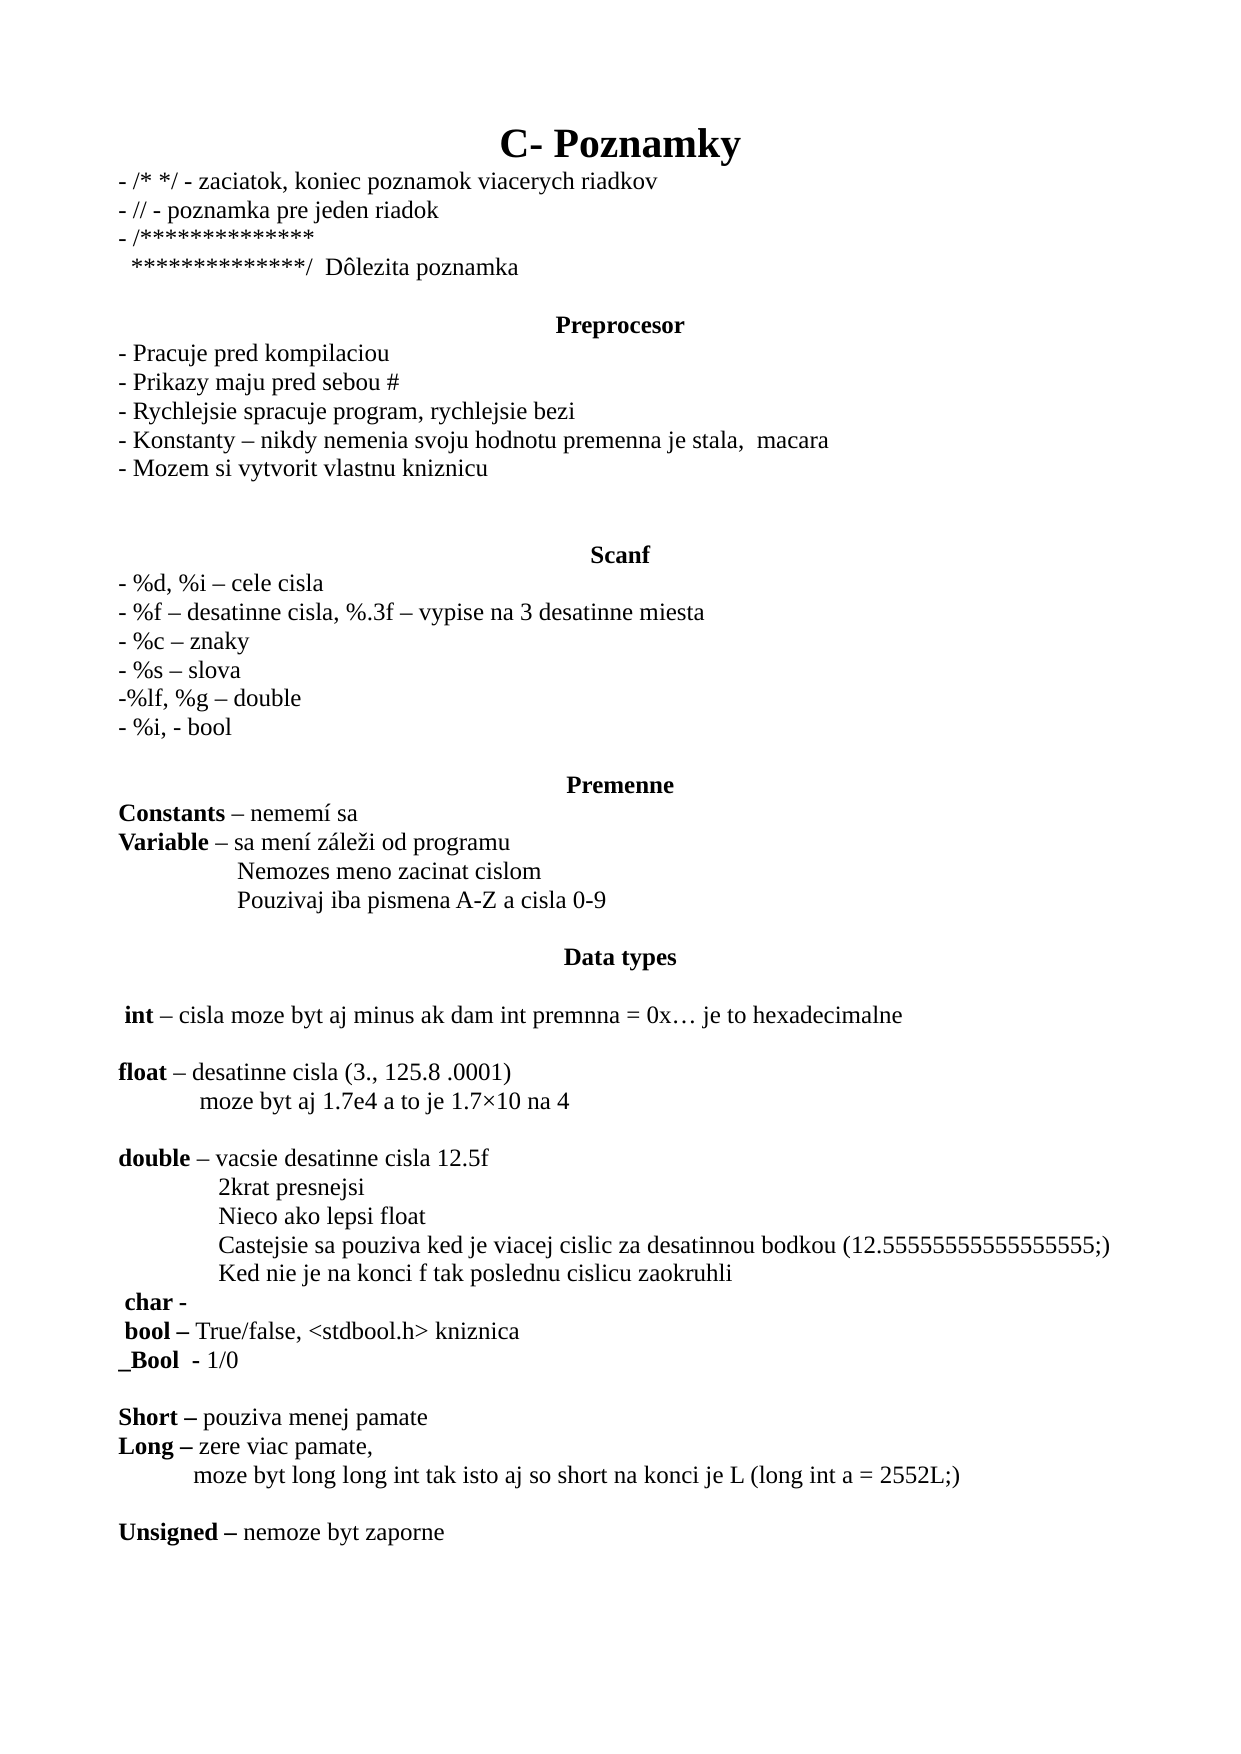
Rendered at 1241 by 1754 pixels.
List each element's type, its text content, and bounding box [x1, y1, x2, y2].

text moze byt long long int tak isto aj so short na konci je L (long int a = 2552L;) [118, 1460, 1122, 1488]
text - %s – slova [118, 655, 1122, 683]
text Long – zere viac pamate, [118, 1431, 1122, 1460]
text double – vacsie desatinne cisla 12.5f [118, 1143, 1122, 1172]
text - /* */ - zaciatok, koniec poznamok viacerych riadkov [118, 166, 1122, 195]
text - %f – desatinne cisla, %.3f – vypise na 3 desatinne miesta [118, 597, 1122, 626]
text - Rychlejsie spracuje program, rychlejsie bezi [118, 396, 1122, 425]
text - %c – znaky [118, 626, 1122, 655]
text C- Poznamky [118, 118, 1122, 166]
text char - [118, 1287, 1122, 1316]
text -%lf, %g – double [118, 683, 1122, 712]
text - Pracuje pred kompilaciou [118, 338, 1122, 367]
text **************/ Dôlezita poznamka [118, 252, 1122, 281]
text _Bool - 1/0 [118, 1345, 1122, 1373]
text - /************** [118, 223, 1122, 252]
text - Prikazy maju pred sebou # [118, 367, 1122, 396]
text Unsigned – nemoze byt zaporne [118, 1517, 1122, 1546]
text - Mozem si vytvorit vlastnu kniznicu [118, 453, 1122, 482]
text Variable – sa mení záleži od programu [118, 827, 1122, 856]
text bool – True/false, <stdbool.h> kniznica [118, 1316, 1122, 1345]
text float – desatinne cisla (3., 125.8 .0001) [118, 1057, 1122, 1086]
text int – cisla moze byt aj minus ak dam int premnna = 0x… je to hexadecimalne [118, 1000, 1122, 1028]
text - Konstanty – nikdy nemenia svoju hodnotu premenna je stala, macara [118, 425, 1122, 453]
list Pouzivaj iba pismena A-Z a cisla 0-9 [156, 885, 1122, 913]
text Ked nie je na konci f tak poslednu cislicu zaokruhli [118, 1258, 1122, 1287]
text - %i, - bool [118, 712, 1122, 741]
text Constants – nememí sa [118, 798, 1122, 827]
text Data types [118, 942, 1122, 971]
text Nieco ako lepsi float [118, 1201, 1122, 1230]
text - // - poznamka pre jeden riadok [118, 195, 1122, 223]
text Castejsie sa pouziva ked je viacej cislic za desatinnou bodkou (12.55555555555555555;) [118, 1230, 1122, 1258]
text Premenne [118, 770, 1122, 798]
text 2krat presnejsi [118, 1172, 1122, 1201]
text Scanf [118, 540, 1122, 568]
text - %d, %i – cele cisla [118, 568, 1122, 597]
text Nemozes meno zacinat cislom [118, 856, 1122, 885]
text Short – pouziva menej pamate [118, 1402, 1122, 1431]
text Preprocesor [118, 310, 1122, 338]
text moze byt aj 1.7e4 a to je 1.7×10 na 4 [118, 1086, 1122, 1115]
